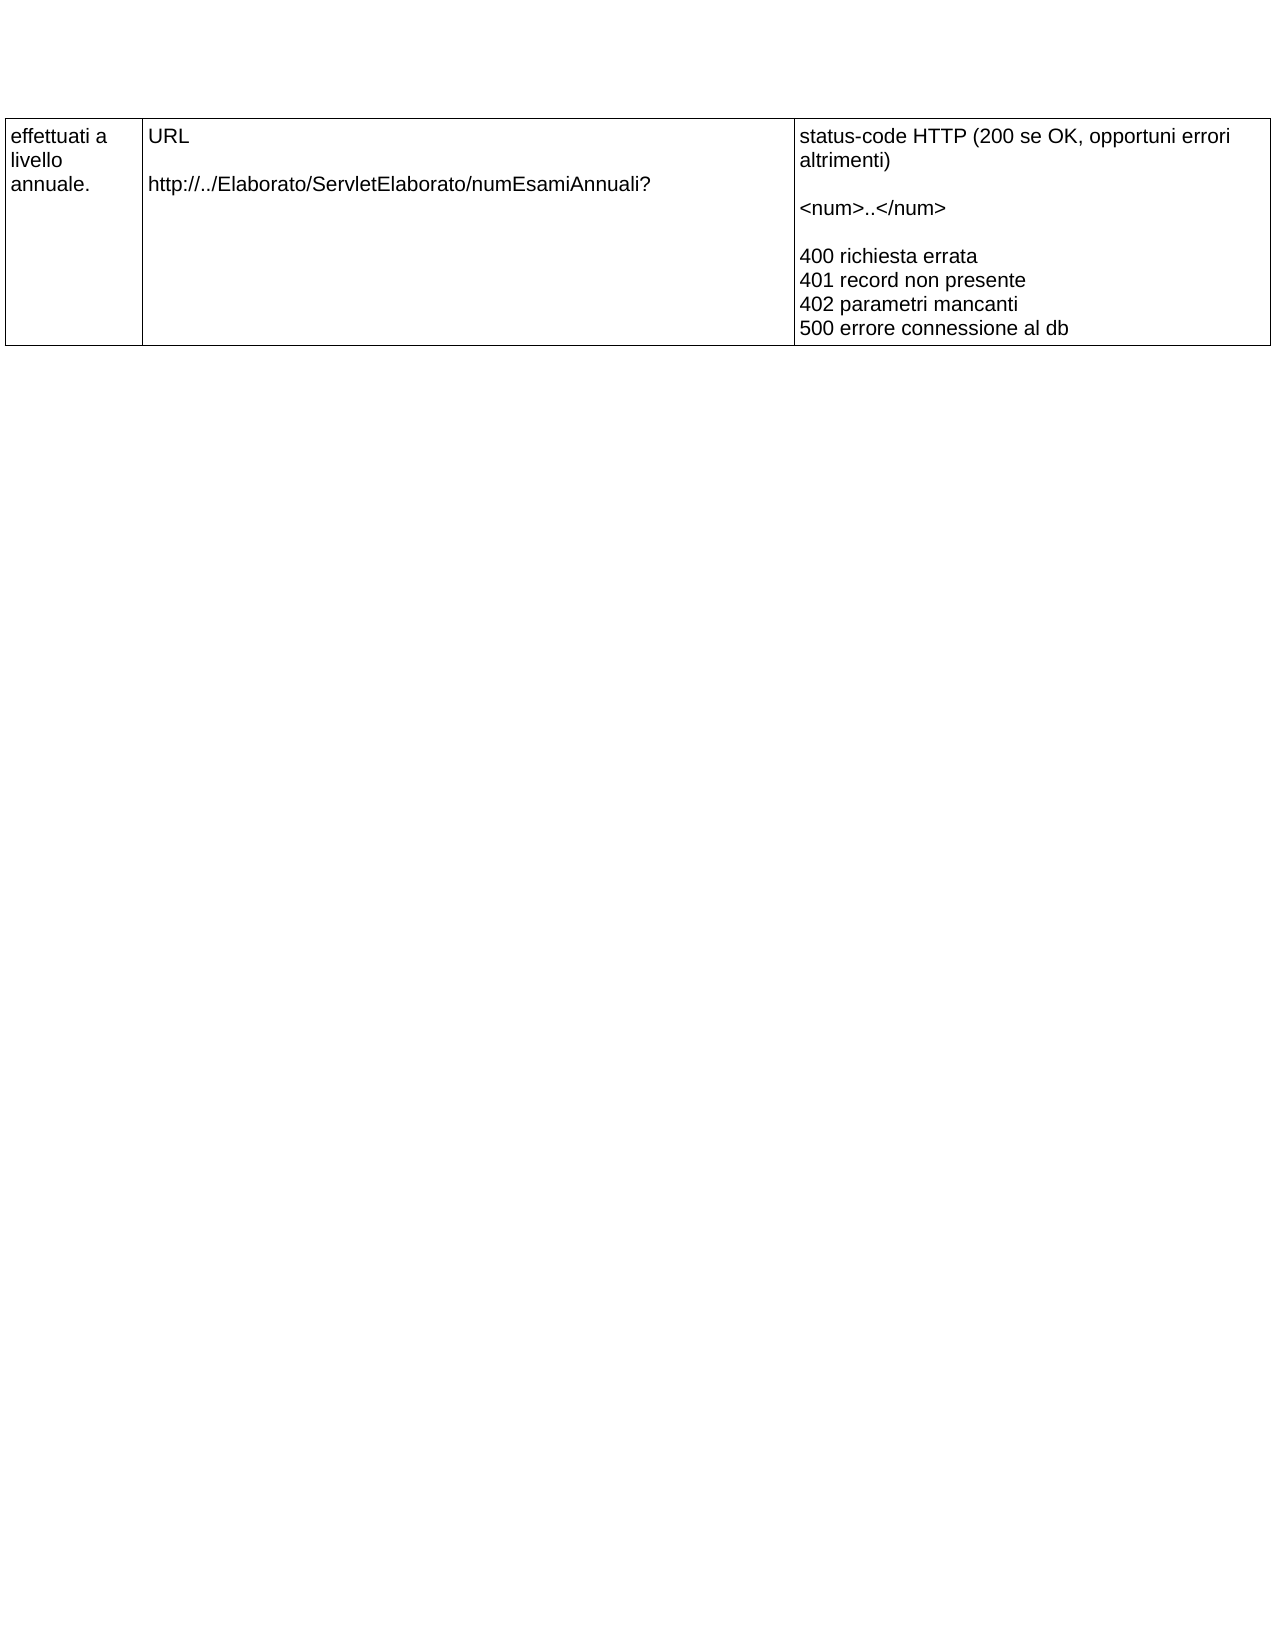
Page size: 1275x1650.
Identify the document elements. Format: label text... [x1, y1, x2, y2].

table_cell URL http://../Elaborato/ServletElaborato/numEsamiAnnuali? [143, 119, 794, 345]
table_cell effettuati a livello annuale. [6, 119, 142, 345]
table_cell status-code HTTP (200 se OK, opportuni errori altrimenti) <num>..</num> 400 richiesta errata 401 record non presente 402 parametri mancanti 500 errore connessione al db [795, 119, 1270, 345]
